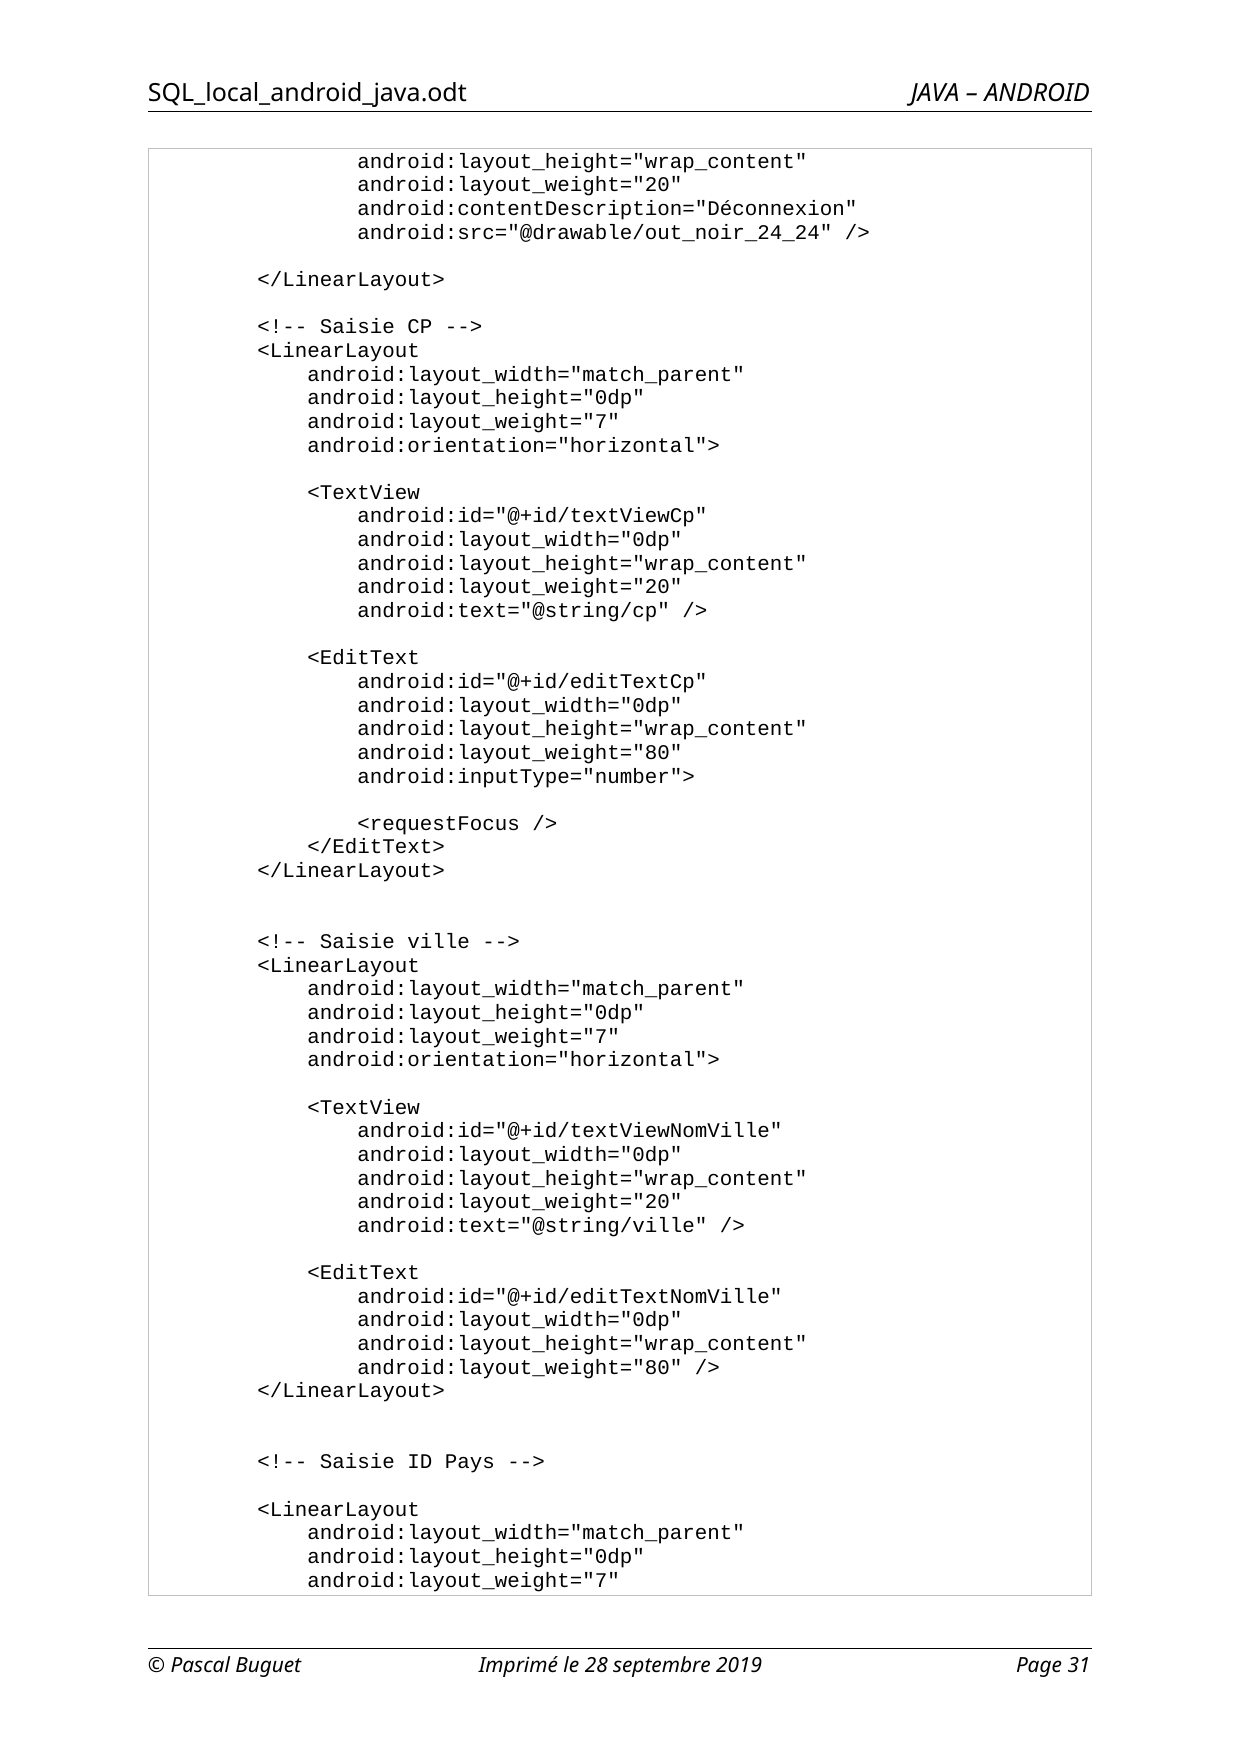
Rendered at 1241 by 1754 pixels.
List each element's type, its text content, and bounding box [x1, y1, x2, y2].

text <!-- Saisie CP --> [149, 313, 1091, 337]
text android:layout_weight="20" [149, 171, 1091, 195]
text <EditText [149, 644, 1091, 668]
text android:layout_width="0dp" [149, 1141, 1091, 1164]
text android:layout_width="0dp" [149, 526, 1091, 550]
text android:id="@+id/editTextNomVille" [149, 1283, 1091, 1306]
text <requestFocus /> [149, 810, 1091, 833]
text <LinearLayout [149, 337, 1091, 361]
text <TextView [149, 1093, 1091, 1117]
text <LinearLayout [149, 952, 1091, 975]
text <LinearLayout [149, 1496, 1091, 1519]
text android:layout_weight="7" [149, 1023, 1091, 1046]
text android:src="@drawable/out_noir_24_24" /> [149, 219, 1091, 242]
text android:layout_height="wrap_content" [149, 1330, 1091, 1354]
text android:layout_height="0dp" [149, 999, 1091, 1023]
text android:layout_width="0dp" [149, 1306, 1091, 1330]
text </LinearLayout> [149, 266, 1091, 289]
text android:layout_height="0dp" [149, 1543, 1091, 1566]
text </LinearLayout> [149, 1377, 1091, 1401]
text <!-- Saisie ville --> [149, 928, 1091, 952]
text android:text="@string/cp" /> [149, 597, 1091, 621]
text <TextView [149, 479, 1091, 502]
text android:orientation="horizontal"> [149, 1046, 1091, 1070]
text <EditText [149, 1259, 1091, 1283]
text android:layout_weight="80" /> [149, 1354, 1091, 1377]
text android:layout_weight="20" [149, 573, 1091, 597]
text android:layout_width="match_parent" [149, 975, 1091, 999]
text android:layout_height="wrap_content" [149, 715, 1091, 739]
text android:layout_height="wrap_content" [149, 550, 1091, 573]
text android:id="@+id/textViewCp" [149, 502, 1091, 526]
text android:layout_weight="7" [149, 1566, 1091, 1595]
text </EditText> [149, 833, 1091, 857]
text android:layout_width="match_parent" [149, 1519, 1091, 1543]
text android:inputType="number"> [149, 762, 1091, 786]
text android:layout_weight="7" [149, 408, 1091, 431]
text android:layout_weight="20" [149, 1188, 1091, 1212]
text android:id="@+id/editTextCp" [149, 668, 1091, 692]
text android:orientation="horizontal"> [149, 431, 1091, 455]
text android:layout_height="wrap_content" [149, 149, 1091, 171]
text android:layout_weight="80" [149, 739, 1091, 762]
text </LinearLayout> [149, 857, 1091, 881]
text android:layout_height="0dp" [149, 384, 1091, 408]
text android:id="@+id/textViewNomVille" [149, 1117, 1091, 1141]
text android:layout_width="match_parent" [149, 361, 1091, 384]
text android:layout_width="0dp" [149, 692, 1091, 715]
text <!-- Saisie ID Pays --> [149, 1448, 1091, 1472]
text android:text="@string/ville" /> [149, 1212, 1091, 1235]
text android:layout_height="wrap_content" [149, 1164, 1091, 1188]
text android:contentDescription="Déconnexion" [149, 195, 1091, 219]
